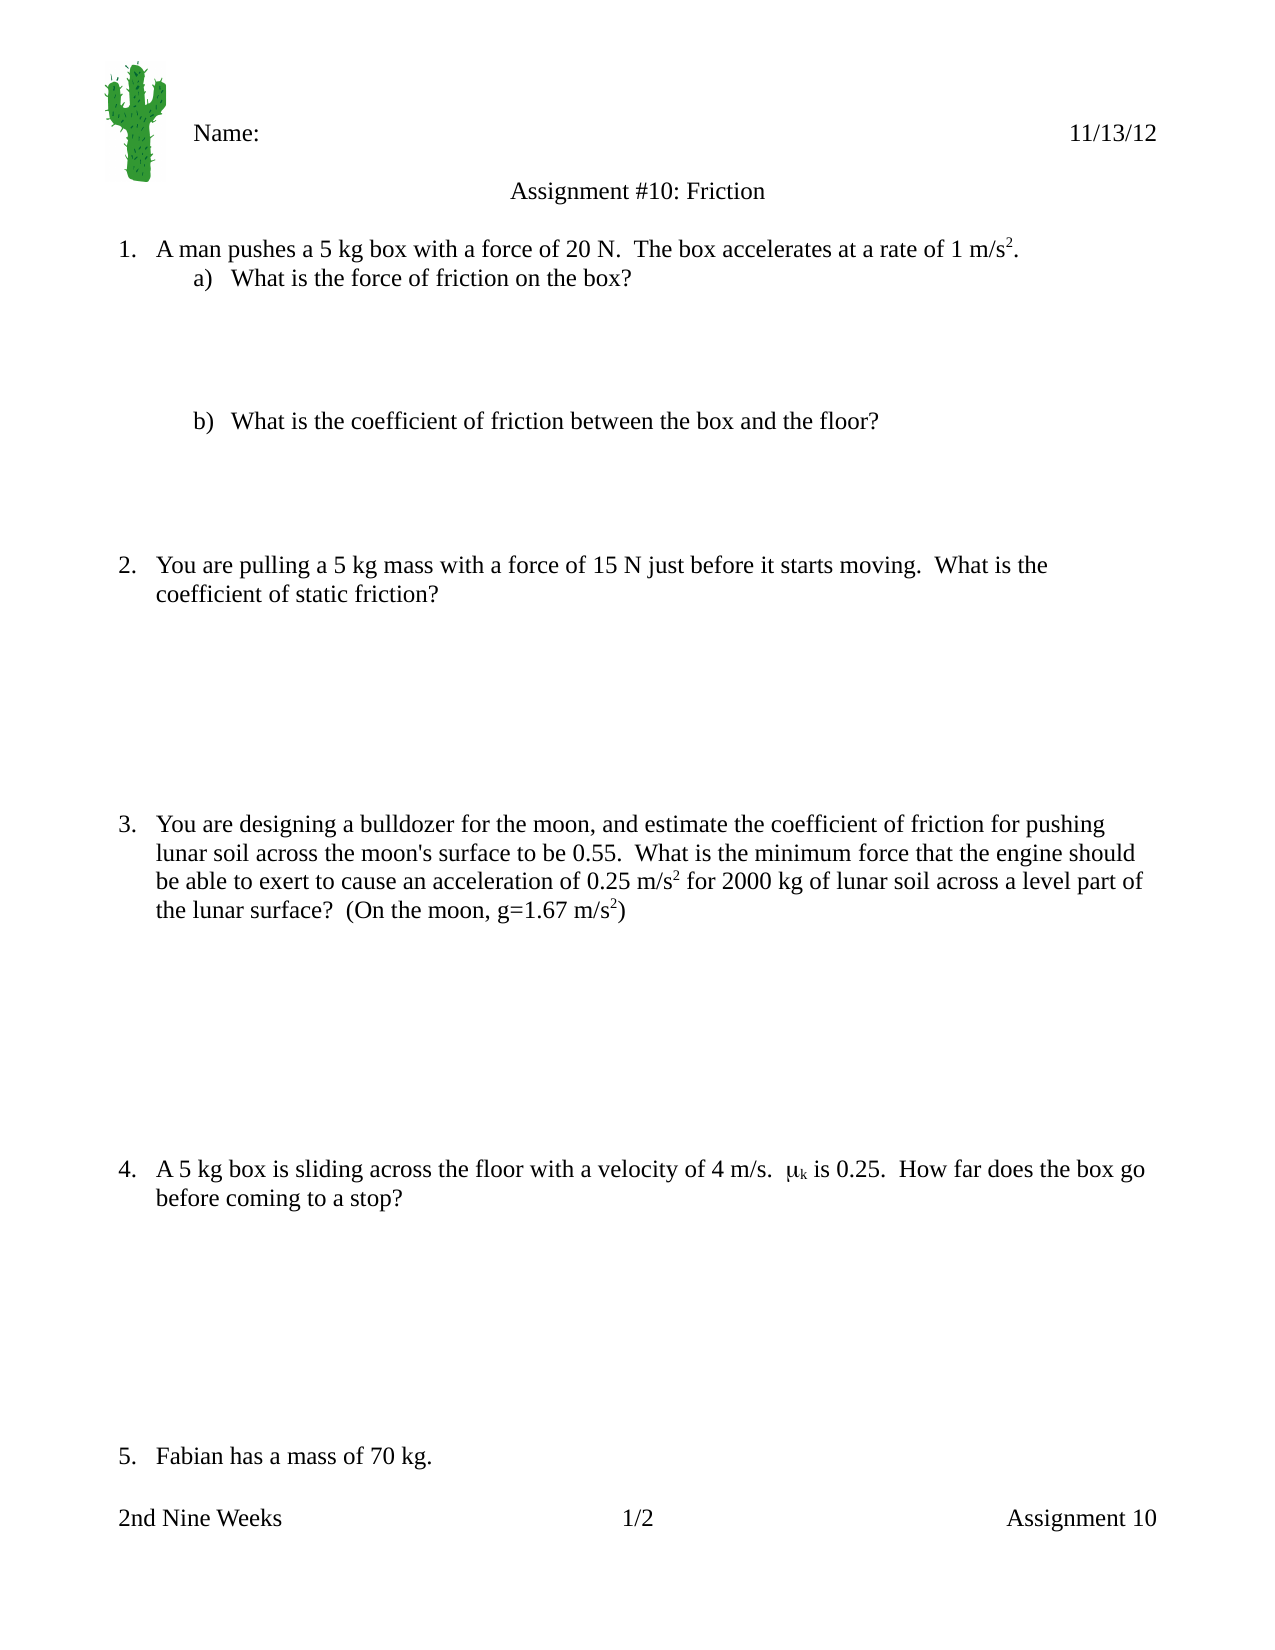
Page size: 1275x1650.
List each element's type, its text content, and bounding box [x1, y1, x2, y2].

list You are designing a bulldozer for the moon, and estimate the coefficient of friction for pushing lunar soil across the moon's surface to be 0.55. What is the minimum force that the engine should be able to exert to cause an acceleration of 0.25 m/s2 for 2000 kg of lunar soil across a level part of the lunar surface? (On the moon, g=1.67 m/s2) [118, 809, 1157, 924]
list Fabian has a mass of 70 kg. [118, 1441, 1157, 1470]
list What is the coefficient of friction between the box and the floor? [193, 406, 1157, 435]
list What is the force of friction on the box? [193, 263, 1157, 291]
text Assignment #10: Friction [118, 176, 1157, 205]
picture [104, 61, 167, 182]
list You are pulling a 5 kg mass with a force of 15 N just before it starts moving. What is the coefficient of static friction? [118, 550, 1157, 608]
list A man pushes a 5 kg box with a force of 20 N. The box accelerates at a rate of 1 m/s2. [118, 234, 1157, 263]
list A 5 kg box is sliding across the floor with a velocity of 4 m/s. mk is 0.25. How far does the box go before coming to a stop? [118, 1154, 1157, 1211]
